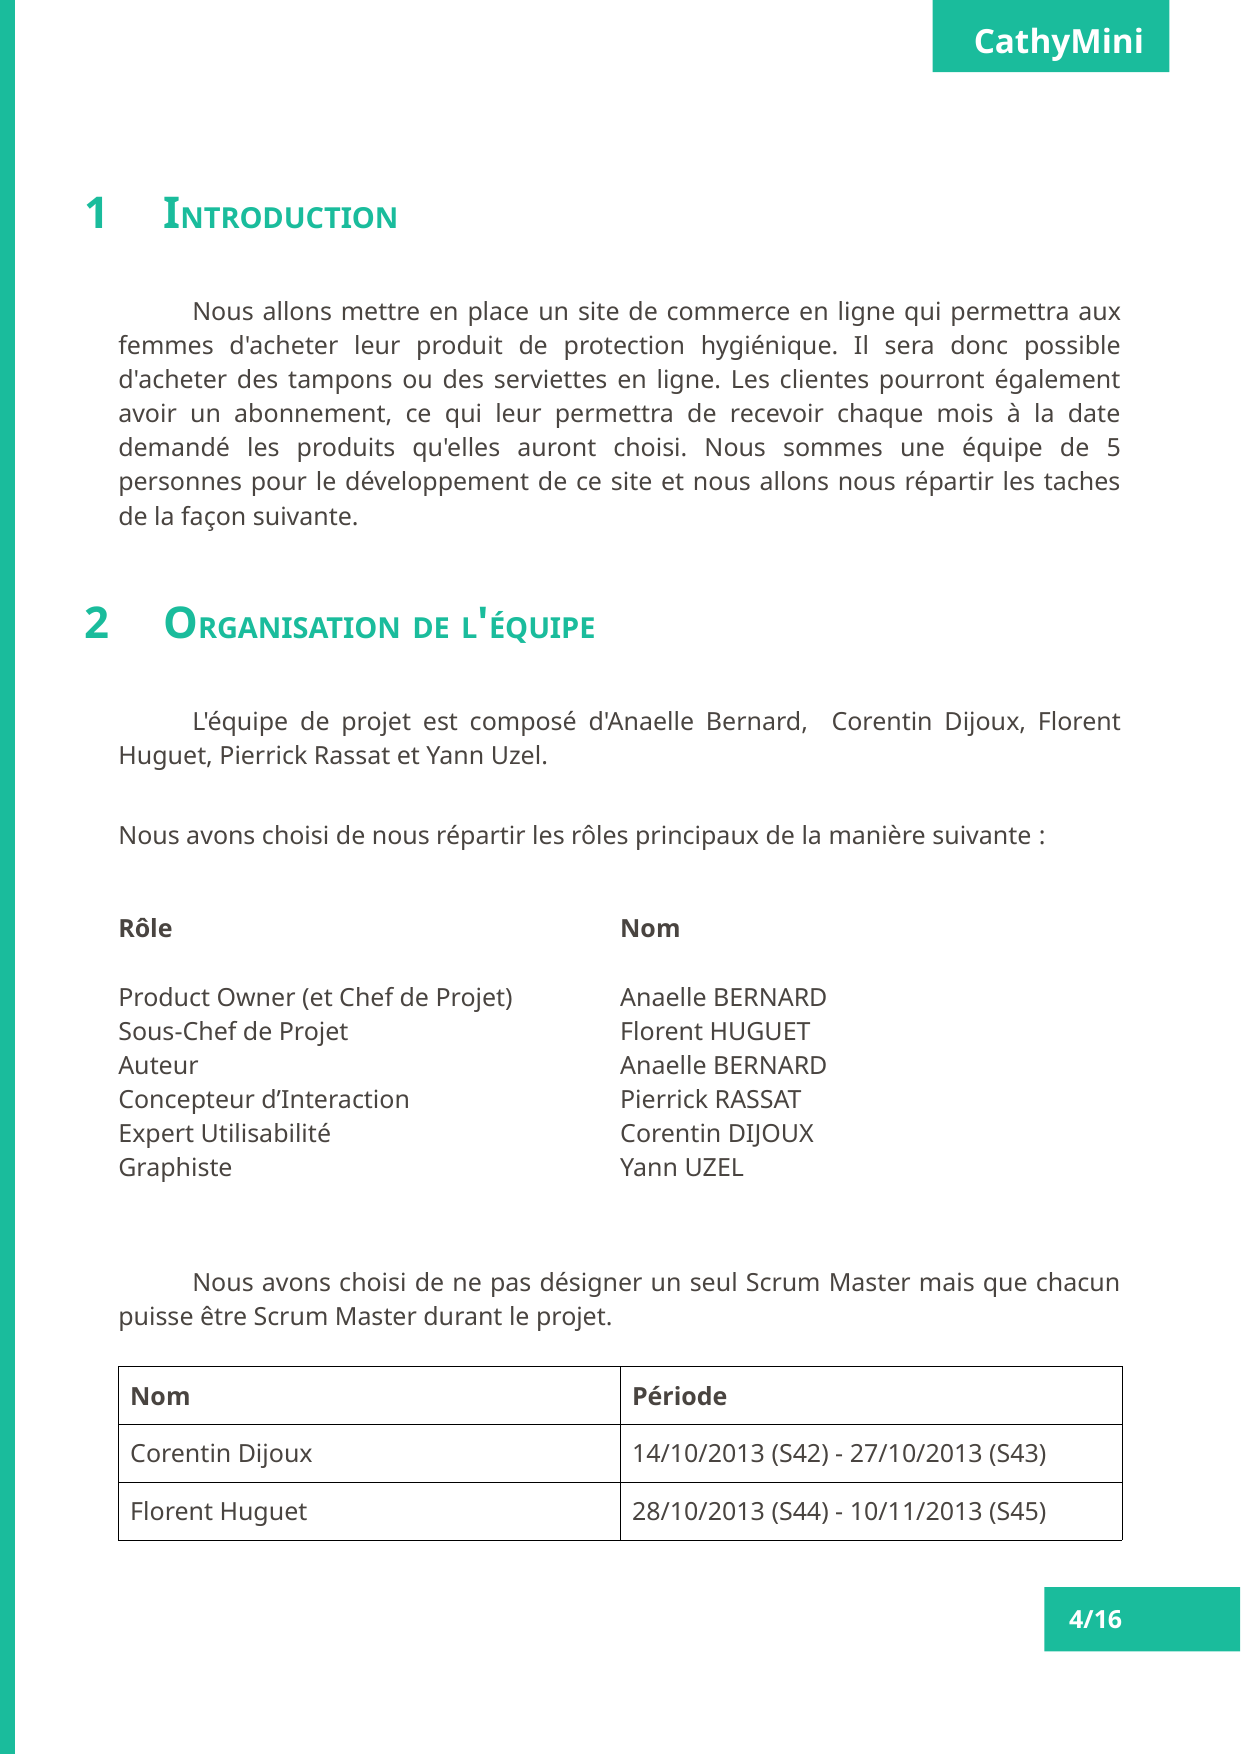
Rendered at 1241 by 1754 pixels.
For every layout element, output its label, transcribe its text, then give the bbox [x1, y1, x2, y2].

table_cell Auteur [118, 1048, 620, 1081]
subtitle Introduction [73, 182, 1122, 241]
table_cell Corentin DIJOUX [620, 1116, 1122, 1149]
table_cell 14/10/2013 (S42) - 27/10/2013 (S43) [621, 1425, 1122, 1482]
table_cell Yann UZEL [620, 1150, 1122, 1184]
table_cell 28/10/2013 (S44) - 10/11/2013 (S45) [621, 1483, 1122, 1539]
table_header Nom [119, 1367, 620, 1424]
table_cell Sous-Chef de Projet [118, 1013, 620, 1047]
text Nous allons mettre en place un site de commerce en ligne qui permettra aux femmes d'acheter leur produit de protection hygiénique. Il sera donc possible d'acheter des tampons ou des serviettes en ligne. Les clientes pourront également avoir un abonnement, ce qui leur permettra de recevoir chaque mois à la date demandé les produits qu'elles auront choisi. Nous sommes une équipe de 5 personnes pour le développement de ce site et nous allons nous répartir les taches de la façon suivante. [118, 294, 1122, 532]
table_cell Pierrick RASSAT [620, 1081, 1122, 1116]
table_cell Anaelle BERNARD [620, 1048, 1122, 1081]
subtitle Organisation de l'équipe [73, 591, 1122, 651]
table_header Nom [620, 911, 1122, 979]
text Nous avons choisi de nous répartir les rôles principaux de la manière suivante : [118, 818, 1122, 852]
table_cell Florent Huguet [119, 1483, 620, 1539]
table_cell Graphiste [118, 1150, 620, 1184]
table_header Rôle [118, 911, 620, 979]
table_cell Expert Utilisabilité [118, 1116, 620, 1149]
text L'équipe de projet est composé d'Anaelle Bernard, Corentin Dijoux, Florent Huguet, Pierrick Rassat et Yann Uzel. [118, 703, 1122, 771]
table_cell Florent HUGUET [620, 1013, 1122, 1047]
table_cell Product Owner (et Chef de Projet) [118, 979, 620, 1013]
text Nous avons choisi de ne pas désigner un seul Scrum Master mais que chacun puisse être Scrum Master durant le projet. [118, 1264, 1122, 1332]
table_cell Corentin Dijoux [119, 1425, 620, 1482]
table_header Période [621, 1367, 1122, 1424]
table_cell Concepteur d’Interaction [118, 1081, 620, 1116]
table_cell Anaelle BERNARD [620, 979, 1122, 1013]
